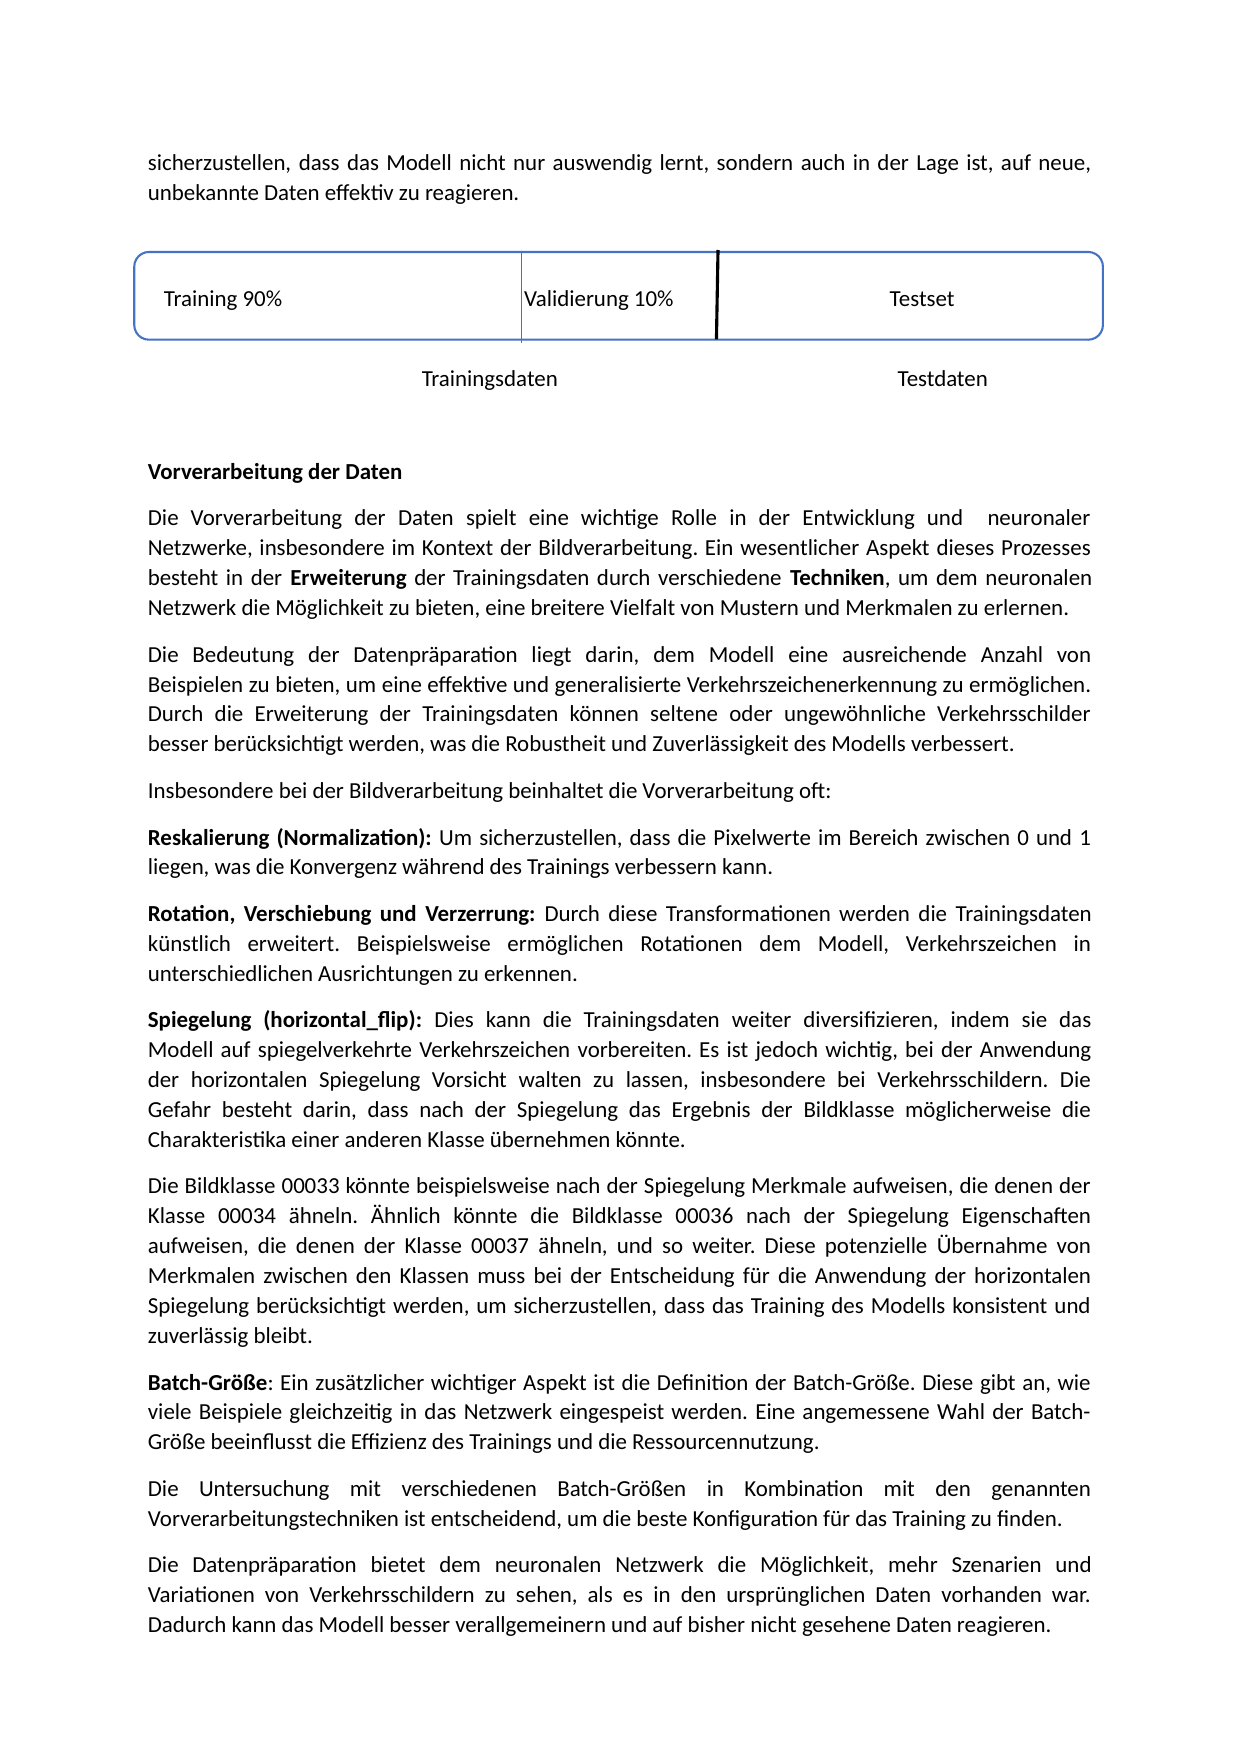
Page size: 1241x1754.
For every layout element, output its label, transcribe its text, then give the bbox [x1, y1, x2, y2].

text Die Bedeutung der Datenpräparation liegt darin, dem Modell eine ausreichende Anzahl von Beispielen zu bieten, um eine effektive und generalisierte Verkehrszeichenerkennung zu ermöglichen. Durch die Erweiterung der Trainingsdaten können seltene oder ungewöhnliche Verkehrsschilder besser berücksichtigt werden, was die Robustheit und Zuverlässigkeit des Modells verbessert. [148, 640, 1092, 757]
text Reskalierung (Normalization): Um sicherzustellen, dass die Pixelwerte im Bereich zwischen 0 und 1 liegen, was die Konvergenz während des Trainings verbessern kann. [148, 823, 1092, 881]
text Die Untersuchung mit verschiedenen Batch-Größen in Kombination mit den genannten Vorverarbeitungstechniken ist entscheidend, um die beste Konfiguration für das Training zu finden. [148, 1474, 1092, 1532]
text Die Bildklasse 00033 könnte beispielsweise nach der Spiegelung Merkmale aufweisen, die denen der Klasse 00034 ähneln. Ähnlich könnte die Bildklasse 00036 nach der Spiegelung Eigenschaften aufweisen, die denen der Klasse 00037 ähneln, und so weiter. Diese potenzielle Übernahme von Merkmalen zwischen den Klassen muss bei der Entscheidung für die Anwendung der horizontalen Spiegelung berücksichtigt werden, um sicherzustellen, dass das Training des Modells konsistent und zuverlässig bleibt. [148, 1172, 1092, 1349]
text Die Datenpräparation bietet dem neuronalen Netzwerk die Möglichkeit, mehr Szenarien und Variationen von Verkehrsschildern zu sehen, als es in den ursprünglichen Daten vorhanden war. Dadurch kann das Modell besser verallgemeinern und auf bisher nicht gesehene Daten reagieren. [148, 1550, 1092, 1638]
text Batch-Größe: Ein zusätzlicher wichtiger Aspekt ist die Definition der Batch-Größe. Diese gibt an, wie viele Beispiele gleichzeitig in das Netzwerk eingespeist werden. Eine angemessene Wahl der Batch-Größe beeinflusst die Effizienz des Trainings und die Ressourcennutzung. [148, 1368, 1092, 1455]
text Rotation, Verschiebung und Verzerrung: Durch diese Transformationen werden die Trainingsdaten künstlich erweitert. Beispielsweise ermöglichen Rotationen dem Modell, Verkehrszeichen in unterschiedlichen Ausrichtungen zu erkennen. [148, 899, 1092, 987]
text Trainingsdaten Testdaten [354, 364, 1092, 392]
text Insbesondere bei der Bildverarbeitung beinhaltet die Vorverarbeitung oft: [148, 776, 1092, 804]
text Die Vorverarbeitung der Daten spielt eine wichtige Rolle in der Entwicklung und neuronaler Netzwerke, insbesondere im Kontext der Bildverarbeitung. Ein wesentlicher Aspekt dieses Prozesses besteht in der Erweiterung der Trainingsdaten durch verschiedene Techniken, um dem neuronalen Netzwerk die Möglichkeit zu bieten, eine breitere Vielfalt von Mustern und Merkmalen zu erlernen. [148, 503, 1092, 621]
text sicherzustellen, dass das Modell nicht nur auswendig lernt, sondern auch in der Lage ist, auf neue, unbekannte Daten effektiv zu reagieren. [148, 148, 1092, 206]
text Vorverarbeitung der Daten [148, 457, 1092, 485]
text Spiegelung (horizontal_flip): Dies kann die Trainingsdaten weiter diversifizieren, indem sie das Modell auf spiegelverkehrte Verkehrszeichen vorbereiten. Es ist jedoch wichtig, bei der Anwendung der horizontalen Spiegelung Vorsicht walten zu lassen, insbesondere bei Verkehrsschildern. Die Gefahr besteht darin, dass nach der Spiegelung das Ergebnis der Bildklasse möglicherweise die Charakteristika einer anderen Klasse übernehmen könnte. [148, 1005, 1092, 1153]
